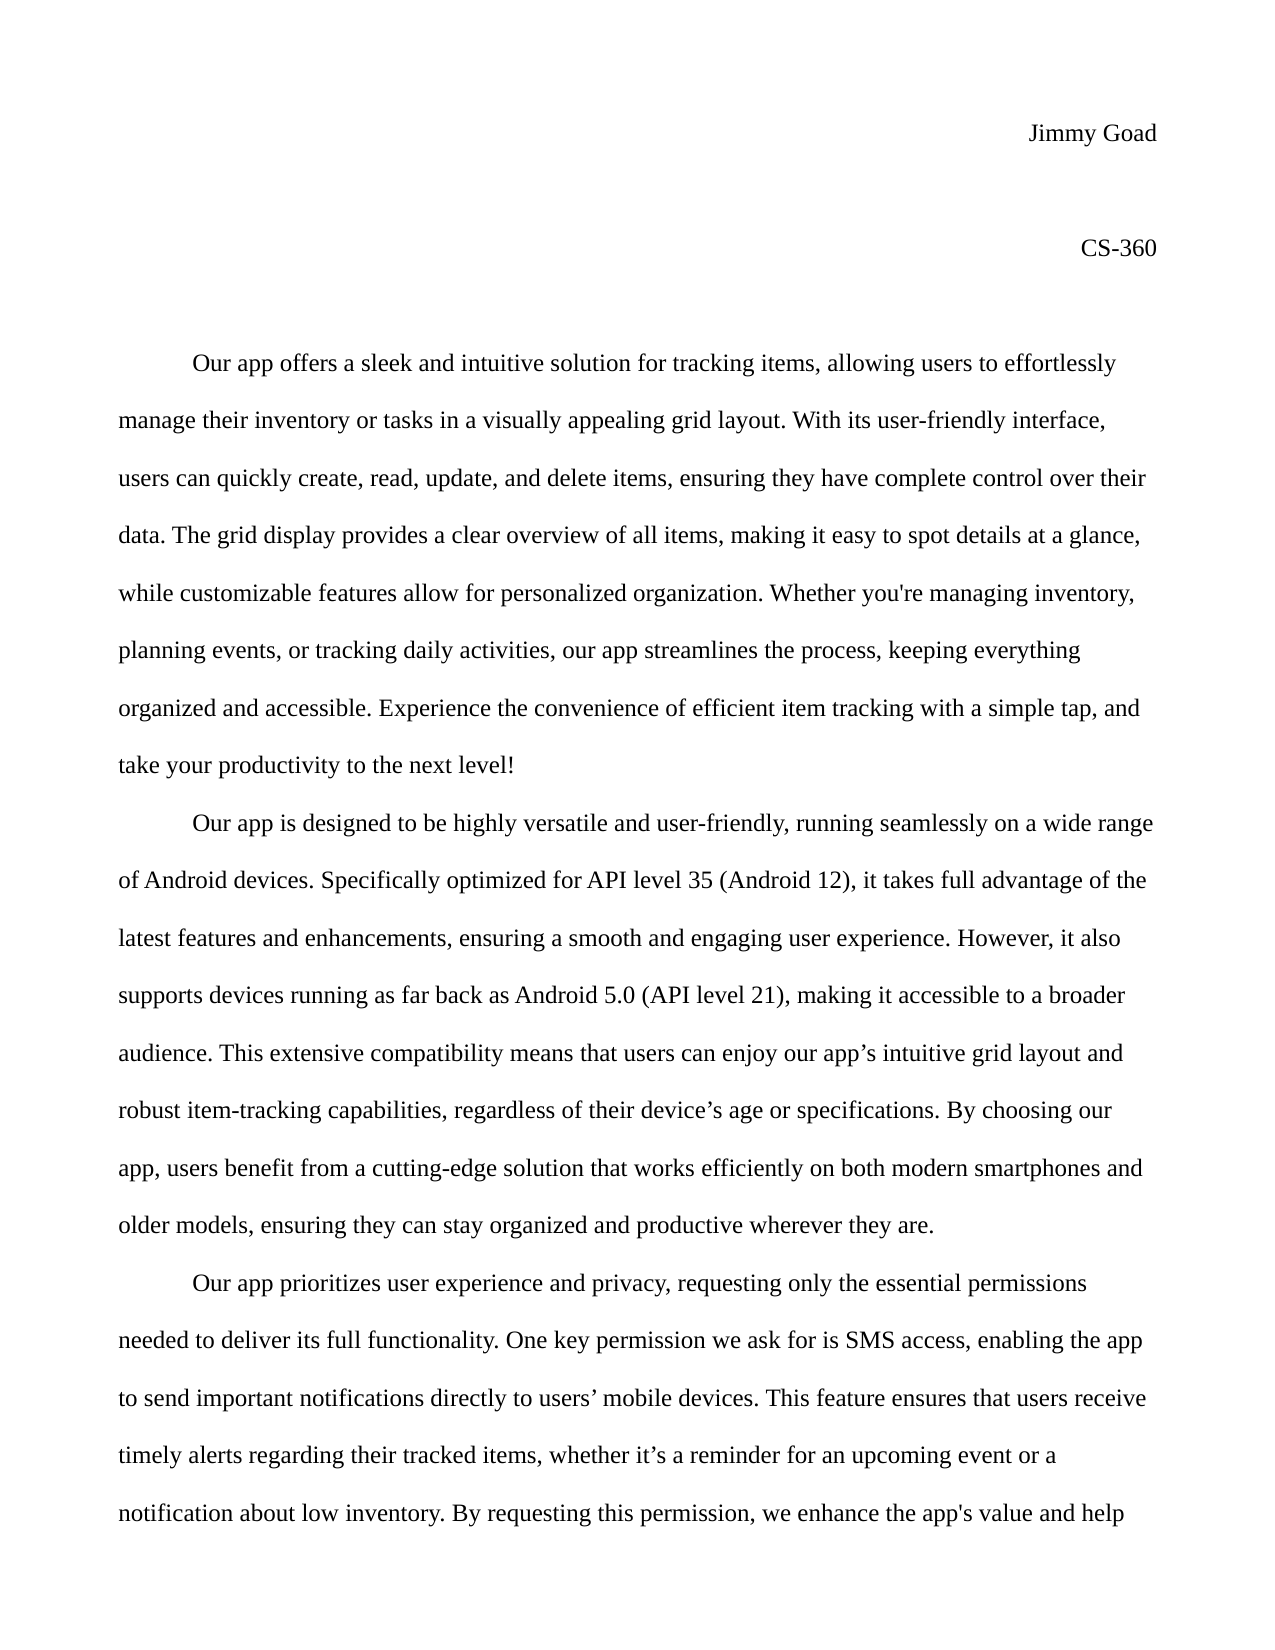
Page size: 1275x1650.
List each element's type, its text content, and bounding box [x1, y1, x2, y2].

text Our app prioritizes user experience and privacy, requesting only the essential permissions needed to deliver its full functionality. One key permission we ask for is SMS access, enabling the app to send important notifications directly to users’ mobile devices. This feature ensures that users receive timely alerts regarding their tracked items, whether it’s a reminder for an upcoming event or a notification about low inventory. By requesting this permission, we enhance the app's value and help [118, 1268, 1157, 1527]
text Our app offers a sleek and intuitive solution for tracking items, allowing users to effortlessly manage their inventory or tasks in a visually appealing grid layout. With its user-friendly interface, users can quickly create, read, update, and delete items, ensuring they have complete control over their data. The grid display provides a clear overview of all items, making it easy to spot details at a glance, while customizable features allow for personalized organization. Whether you're managing inventory, planning events, or tracking daily activities, our app streamlines the process, keeping everything organized and accessible. Experience the convenience of efficient item tracking with a simple tap, and take your productivity to the next level! [118, 348, 1157, 779]
text Jimmy Goad [118, 118, 1157, 147]
text Our app is designed to be highly versatile and user-friendly, running seamlessly on a wide range of Android devices. Specifically optimized for API level 35 (Android 12), it takes full advantage of the latest features and enhancements, ensuring a smooth and engaging user experience. However, it also supports devices running as far back as Android 5.0 (API level 21), making it accessible to a broader audience. This extensive compatibility means that users can enjoy our app’s intuitive grid layout and robust item-tracking capabilities, regardless of their device’s age or specifications. By choosing our app, users benefit from a cutting-edge solution that works efficiently on both modern smartphones and older models, ensuring they can stay organized and productive wherever they are. [118, 808, 1157, 1239]
text CS-360 [118, 233, 1157, 262]
